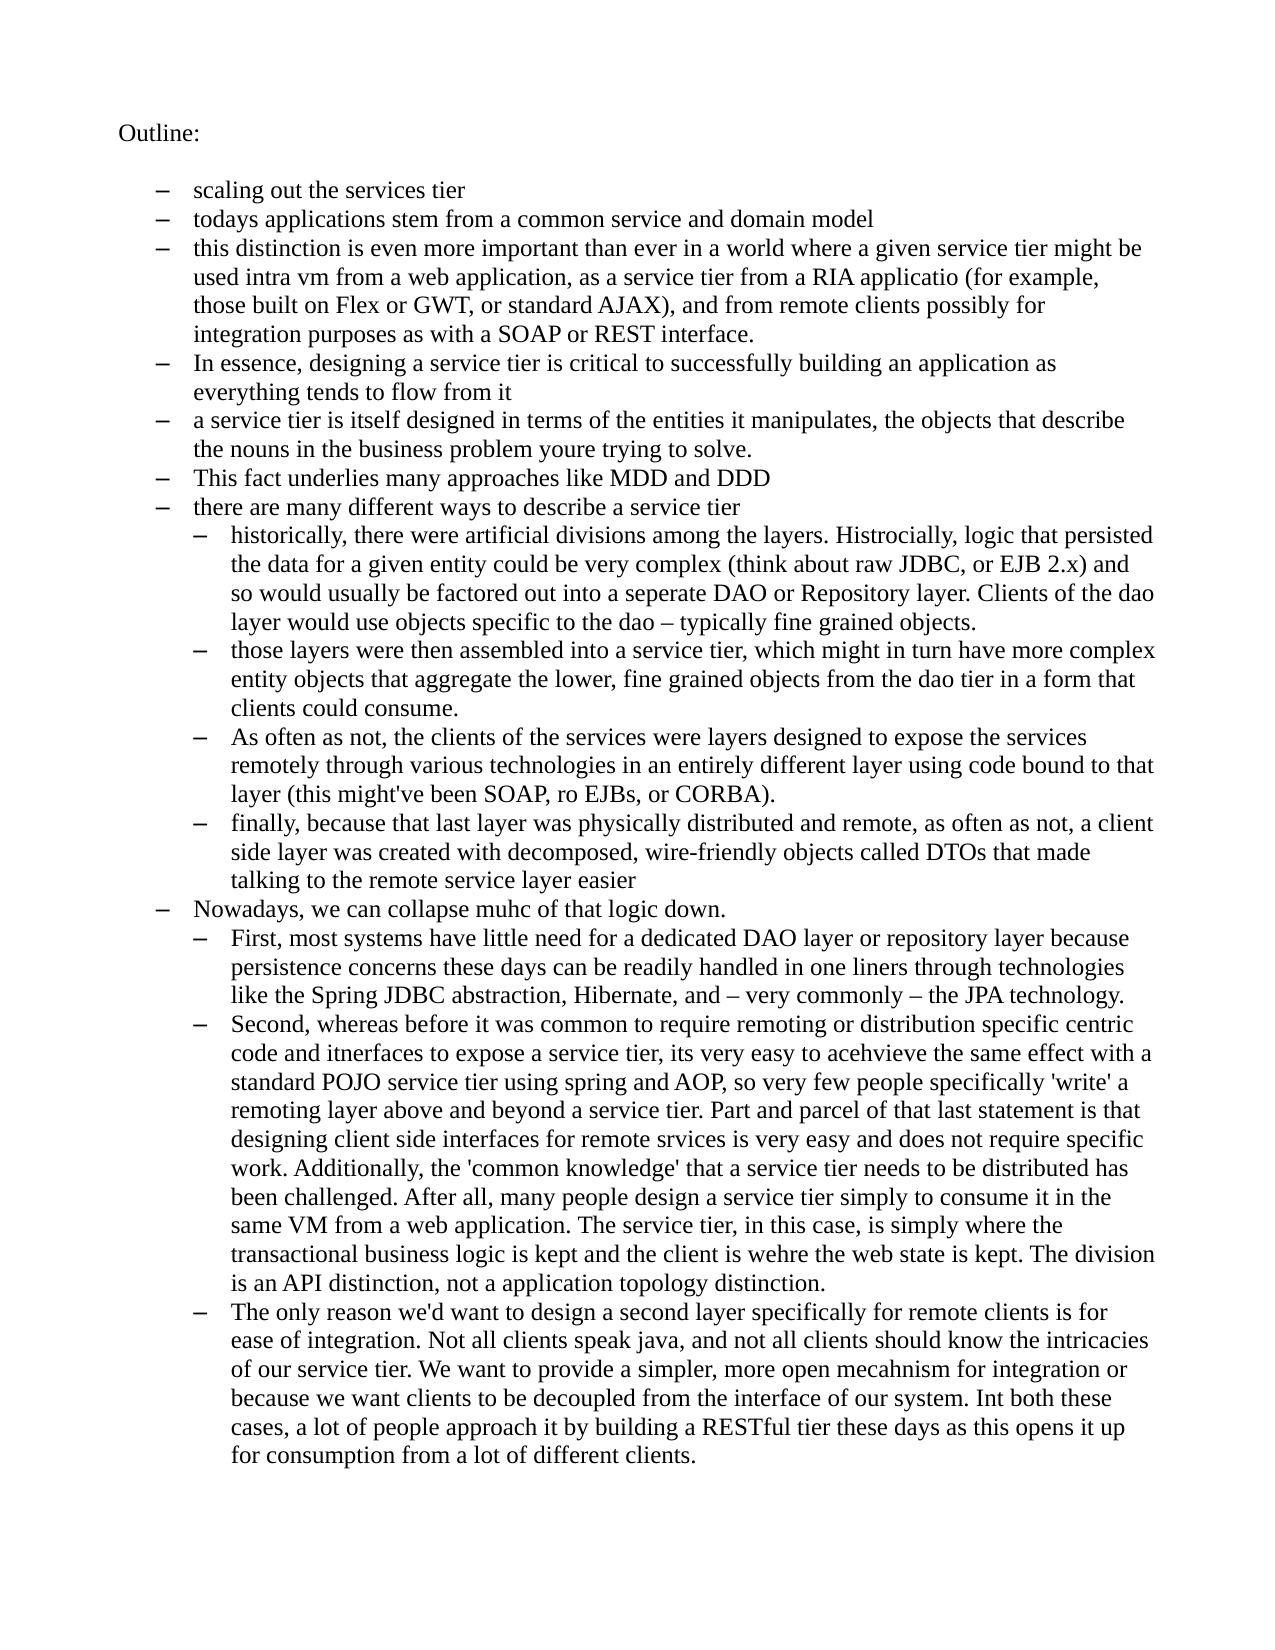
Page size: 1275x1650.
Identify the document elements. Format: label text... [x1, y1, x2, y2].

list Nowadays, we can collapse muhc of that logic down. [156, 894, 1157, 923]
list Second, whereas before it was common to require remoting or distribution specific centric code and itnerfaces to expose a service tier, its very easy to acehvieve the same effect with a standard POJO service tier using spring and AOP, so very few people specifically 'write' a remoting layer above and beyond a service tier. Part and parcel of that last statement is that designing client side interfaces for remote srvices is very easy and does not require specific work. Additionally, the 'common knowledge' that a service tier needs to be distributed has been challenged. After all, many people design a service tier simply to consume it in the same VM from a web application. The service tier, in this case, is simply where the transactional business logic is kept and the client is wehre the web state is kept. The division is an API distinction, not a application topology distinction. [193, 1009, 1157, 1297]
list scaling out the services tier [156, 176, 1157, 204]
text Outline: [118, 118, 1157, 147]
list those layers were then assembled into a service tier, which might in turn have more complex entity objects that aggregate the lower, fine grained objects from the dao tier in a form that clients could consume. [193, 636, 1157, 722]
list finally, because that last layer was physically distributed and remote, as often as not, a client side layer was created with decomposed, wire-friendly objects called DTOs that made talking to the remote service layer easier [193, 808, 1157, 894]
list historically, there were artificial divisions among the layers. Histrocially, logic that persisted the data for a given entity could be very complex (think about raw JDBC, or EJB 2.x) and so would usually be factored out into a seperate DAO or Repository layer. Clients of the dao layer would use objects specific to the dao – typically fine grained objects. [193, 521, 1157, 636]
list In essence, designing a service tier is critical to successfully building an application as everything tends to flow from it [156, 348, 1157, 406]
list First, most systems have little need for a dedicated DAO layer or repository layer because persistence concerns these days can be readily handled in one liners through technologies like the Spring JDBC abstraction, Hibernate, and – very commonly – the JPA technology. [193, 923, 1157, 1009]
list a service tier is itself designed in terms of the entities it manipulates, the objects that describe the nouns in the business problem youre trying to solve. [156, 406, 1157, 463]
list todays applications stem from a common service and domain model [156, 204, 1157, 233]
list The only reason we'd want to design a second layer specifically for remote clients is for ease of integration. Not all clients speak java, and not all clients should know the intricacies of our service tier. We want to provide a simpler, more open mecahnism for integration or because we want clients to be decoupled from the interface of our system. Int both these cases, a lot of people approach it by building a RESTful tier these days as this opens it up for consumption from a lot of different clients. [193, 1297, 1157, 1469]
list there are many different ways to describe a service tier [156, 492, 1157, 521]
list this distinction is even more important than ever in a world where a given service tier might be used intra vm from a web application, as a service tier from a RIA applicatio (for example, those built on Flex or GWT, or standard AJAX), and from remote clients possibly for integration purposes as with a SOAP or REST interface. [156, 233, 1157, 348]
list This fact underlies many approaches like MDD and DDD [156, 463, 1157, 492]
list As often as not, the clients of the services were layers designed to expose the services remotely through various technologies in an entirely different layer using code bound to that layer (this might've been SOAP, ro EJBs, or CORBA). [193, 722, 1157, 808]
